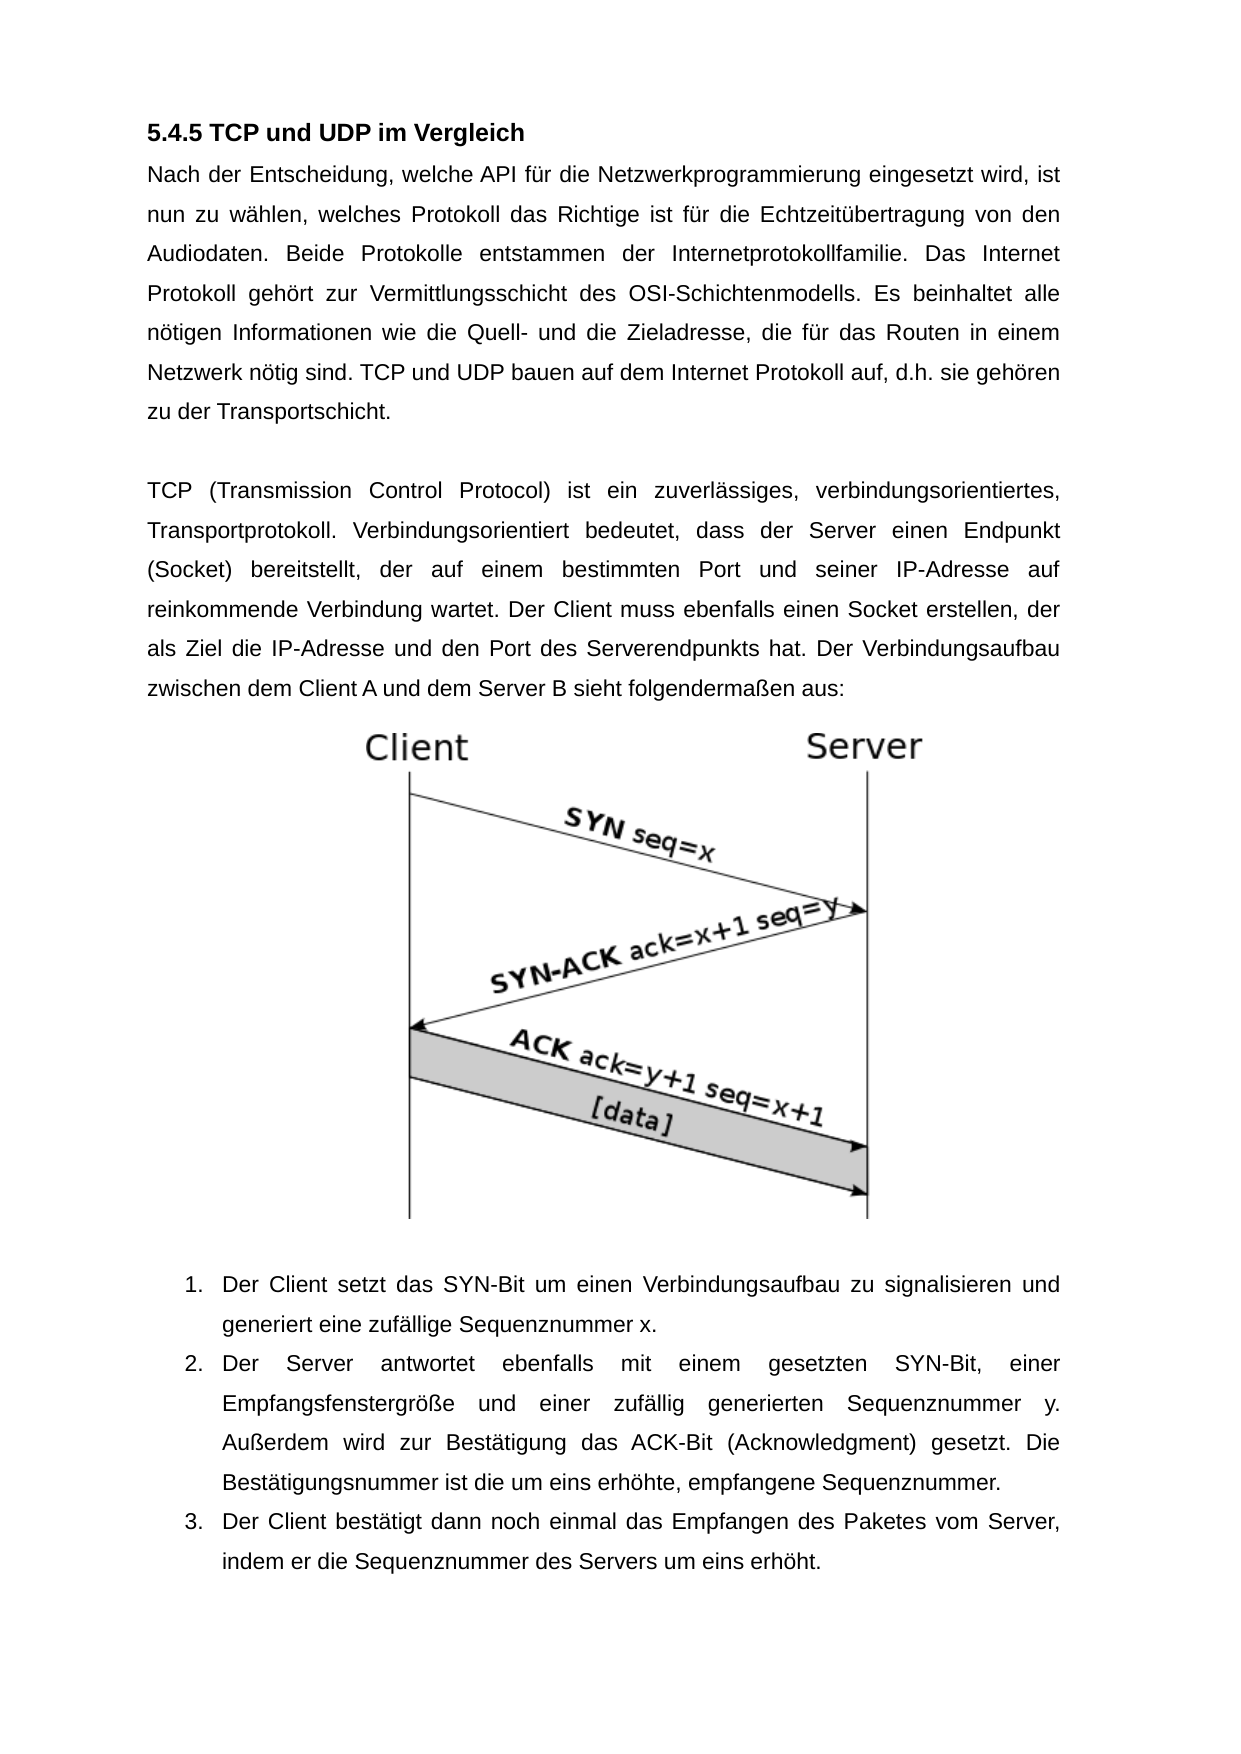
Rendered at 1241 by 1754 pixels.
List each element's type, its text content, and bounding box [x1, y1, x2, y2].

text 5.4.5 TCP und UDP im Vergleich [147, 118, 1061, 147]
text Nach der Entscheidung, welche API für die Netzwerkprogrammierung eingesetzt wird, ist nun zu wählen, welches Protokoll das Richtige ist für die Echtzeitübertragung von den Audiodaten. Beide Protokolle entstammen der Internetprotokollfamilie. Das Internet Protokoll gehört zur Vermittlungsschicht des OSI-Schichtenmodells. Es beinhaltet alle nötigen Informationen wie die Quell- und die Zieladresse, die für das Routen in einem Netzwerk nötig sind. TCP und UDP bauen auf dem Internet Protokoll auf, d.h. sie gehören zu der Transportschicht. [147, 161, 1061, 424]
picture [366, 733, 923, 1219]
text TCP (Transmission Control Protocol) ist ein zuverlässiges, verbindungsorientiertes, Transportprotokoll. Verbindungsorientiert bedeutet, dass der Server einen Endpunkt (Socket) bereitstellt, der auf einem bestimmten Port und seiner IP-Adresse auf reinkommende Verbindung wartet. Der Client muss ebenfalls einen Socket erstellen, der als Ziel die IP-Adresse und den Port des Serverendpunkts hat. Der Verbindungsaufbau zwischen dem Client A und dem Server B sieht folgendermaßen aus: [147, 477, 1061, 701]
list Der Client setzt das SYN-Bit um einen Verbindungsaufbau zu signalisieren und generiert eine zufällige Sequenznummer x. [184, 1271, 1061, 1337]
list Der Client bestätigt dann noch einmal das Empfangen des Paketes vom Server, indem er die Sequenznummer des Servers um eins erhöht. [184, 1508, 1061, 1574]
list Der Server antwortet ebenfalls mit einem gesetzten SYN-Bit, einer Empfangsfenstergröße und einer zufällig generierten Sequenznummer y. Außerdem wird zur Bestätigung das ACK-Bit (Acknowledgment) gesetzt. Die Bestätigungsnummer ist die um eins erhöhte, empfangene Sequenznummer. [184, 1350, 1061, 1495]
